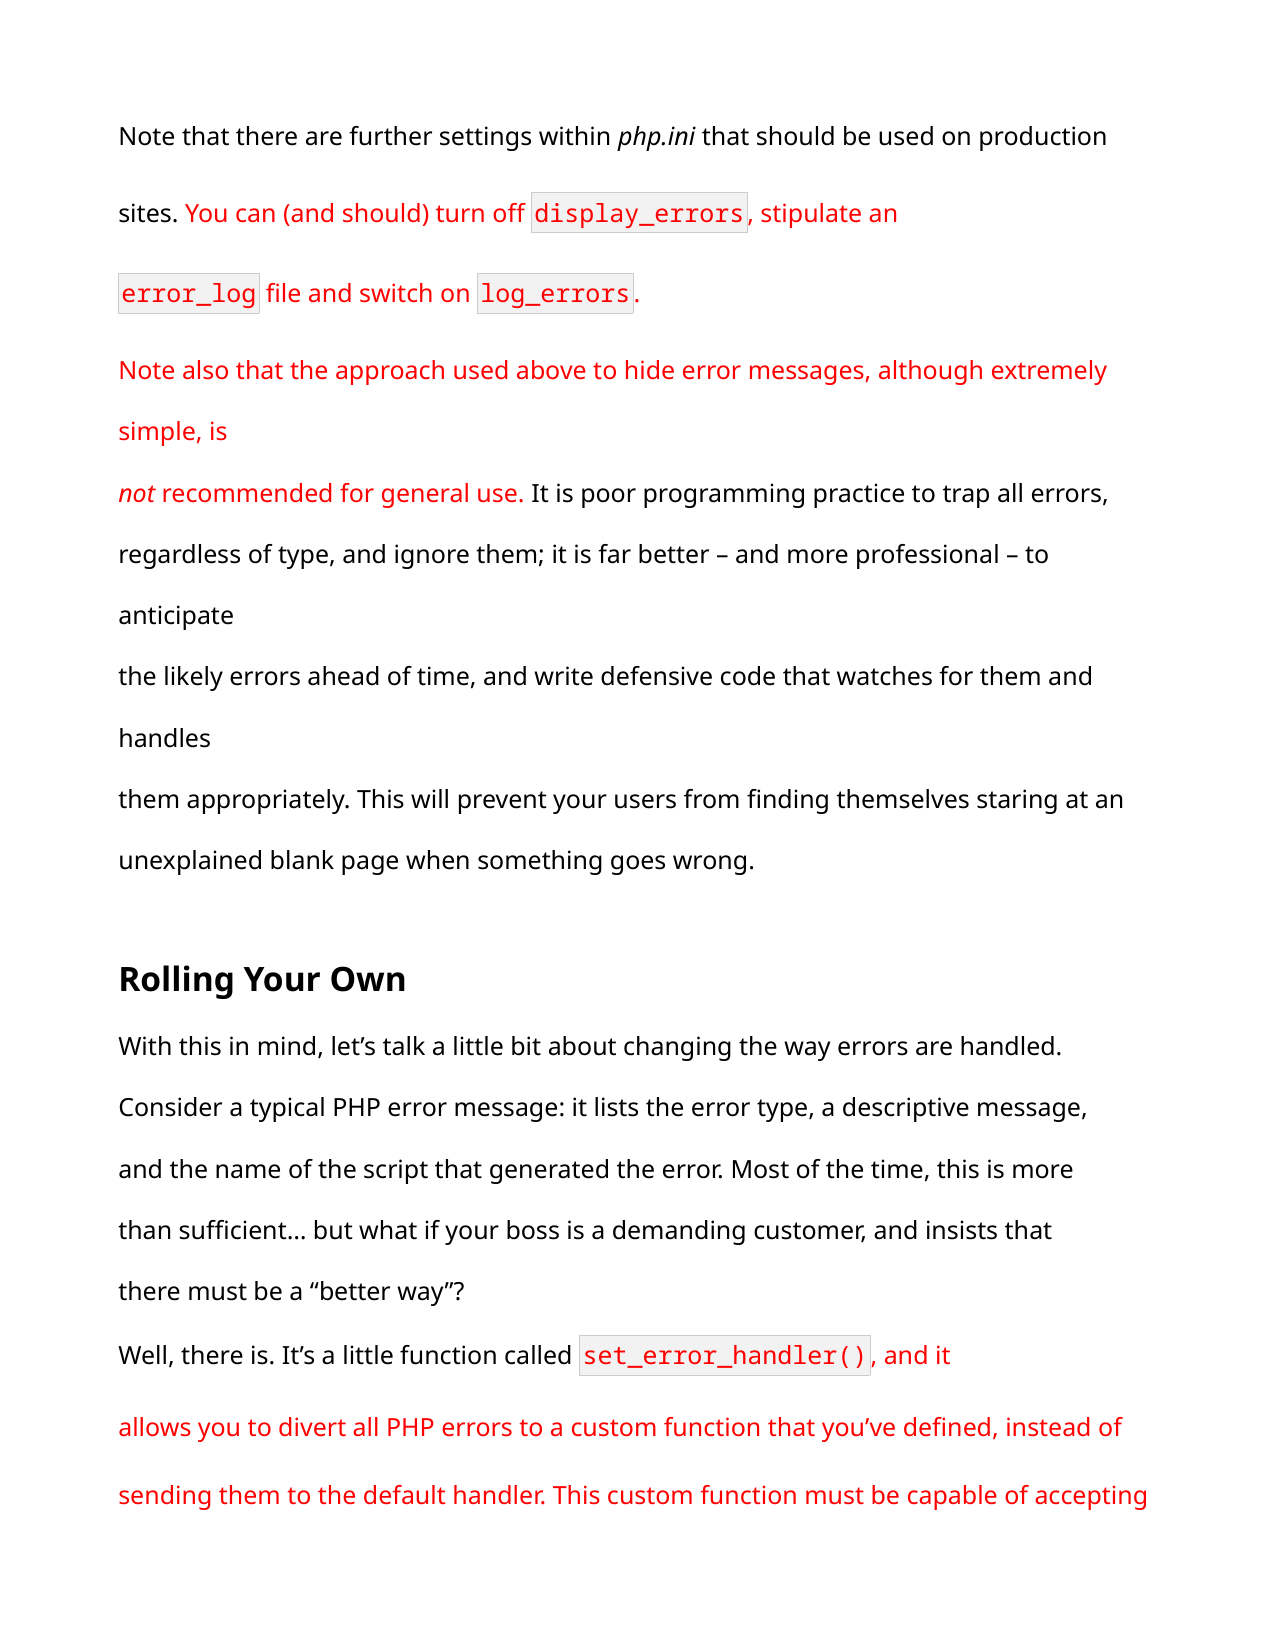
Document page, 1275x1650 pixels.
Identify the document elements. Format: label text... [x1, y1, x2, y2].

subtitle Rolling Your Own [118, 956, 1157, 1001]
text Note that there are further settings within php.ini that should be used on production sites. You can (and should) turn off display_errors, stipulate an error_log file and switch on log_errors. [118, 118, 1157, 313]
text Note also that the approach used above to hide error messages, although extremely simple, is not recommended for general use. It is poor programming practice to trap all errors, regardless of type, and ignore them; it is far better – and more professional – to anticipate the likely errors ahead of time, and write defensive code that watches for them and handles them appropriately. This will prevent your users from finding themselves staring at an unexplained blank page when something goes wrong. [118, 353, 1157, 877]
text Well, there is. It’s a little function called set_error_handler(), and it allows you to divert all PHP errors to a custom function that you’ve defined, instead of sending them to the default handler. This custom function must be capable of accepting [118, 1335, 1157, 1511]
text With this in mind, let’s talk a little bit about changing the way errors are handled. Consider a typical PHP error message: it lists the error type, a descriptive message, and the name of the script that generated the error. Most of the time, this is more than sufficient… but what if your boss is a demanding customer, and insists that there must be a “better way”? [118, 1029, 1157, 1308]
